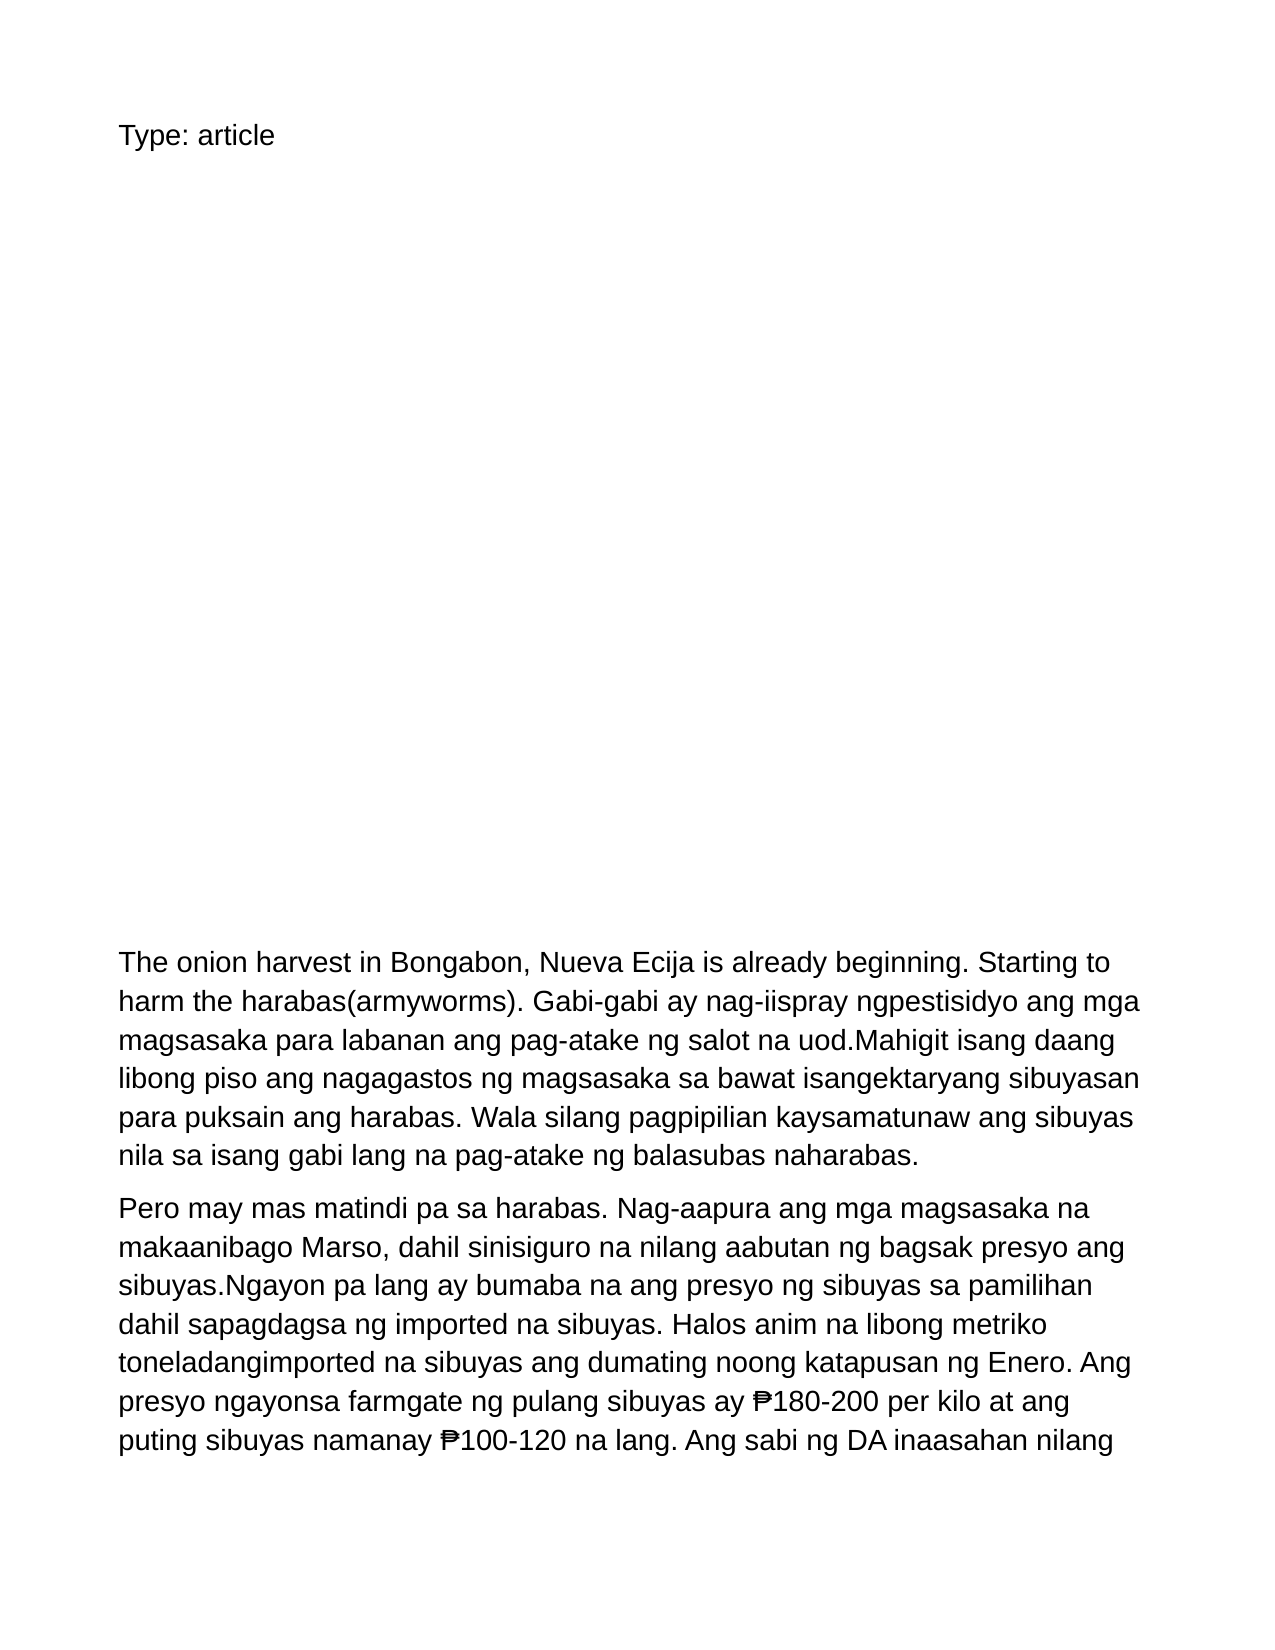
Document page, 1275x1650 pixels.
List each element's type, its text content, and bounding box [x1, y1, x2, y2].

text Pero may mas matindi pa sa harabas. Nag-aapura ang mga magsasaka na makaanibago Marso, dahil sinisiguro na nilang aabutan ng bagsak presyo ang sibuyas.Ngayon pa lang ay bumaba na ang presyo ng sibuyas sa pamilihan dahil sapagdagsa ng imported na sibuyas. Halos anim na libong metriko toneladangimported na sibuyas ang dumating noong katapusan ng Enero. Ang presyo ngayonsa farmgate ng pulang sibuyas ay ₱180-200 per kilo at ang puting sibuyas namanay ₱100-120 na lang. Ang sabi ng DA inaasahan nilang [118, 1191, 1157, 1456]
text Type: article [118, 118, 1157, 152]
text The onion harvest in Bongabon, Nueva Ecija is already beginning. Starting to harm the harabas(armyworms). Gabi-gabi ay nag-iispray ngpestisidyo ang mga magsasaka para labanan ang pag-atake ng salot na uod.Mahigit isang daang libong piso ang nagagastos ng magsasaka sa bawat isangektaryang sibuyasan para puksain ang harabas. Wala silang pagpipilian kaysamatunaw ang sibuyas nila sa isang gabi lang na pag-atake ng balasubas naharabas. [118, 171, 1157, 1172]
